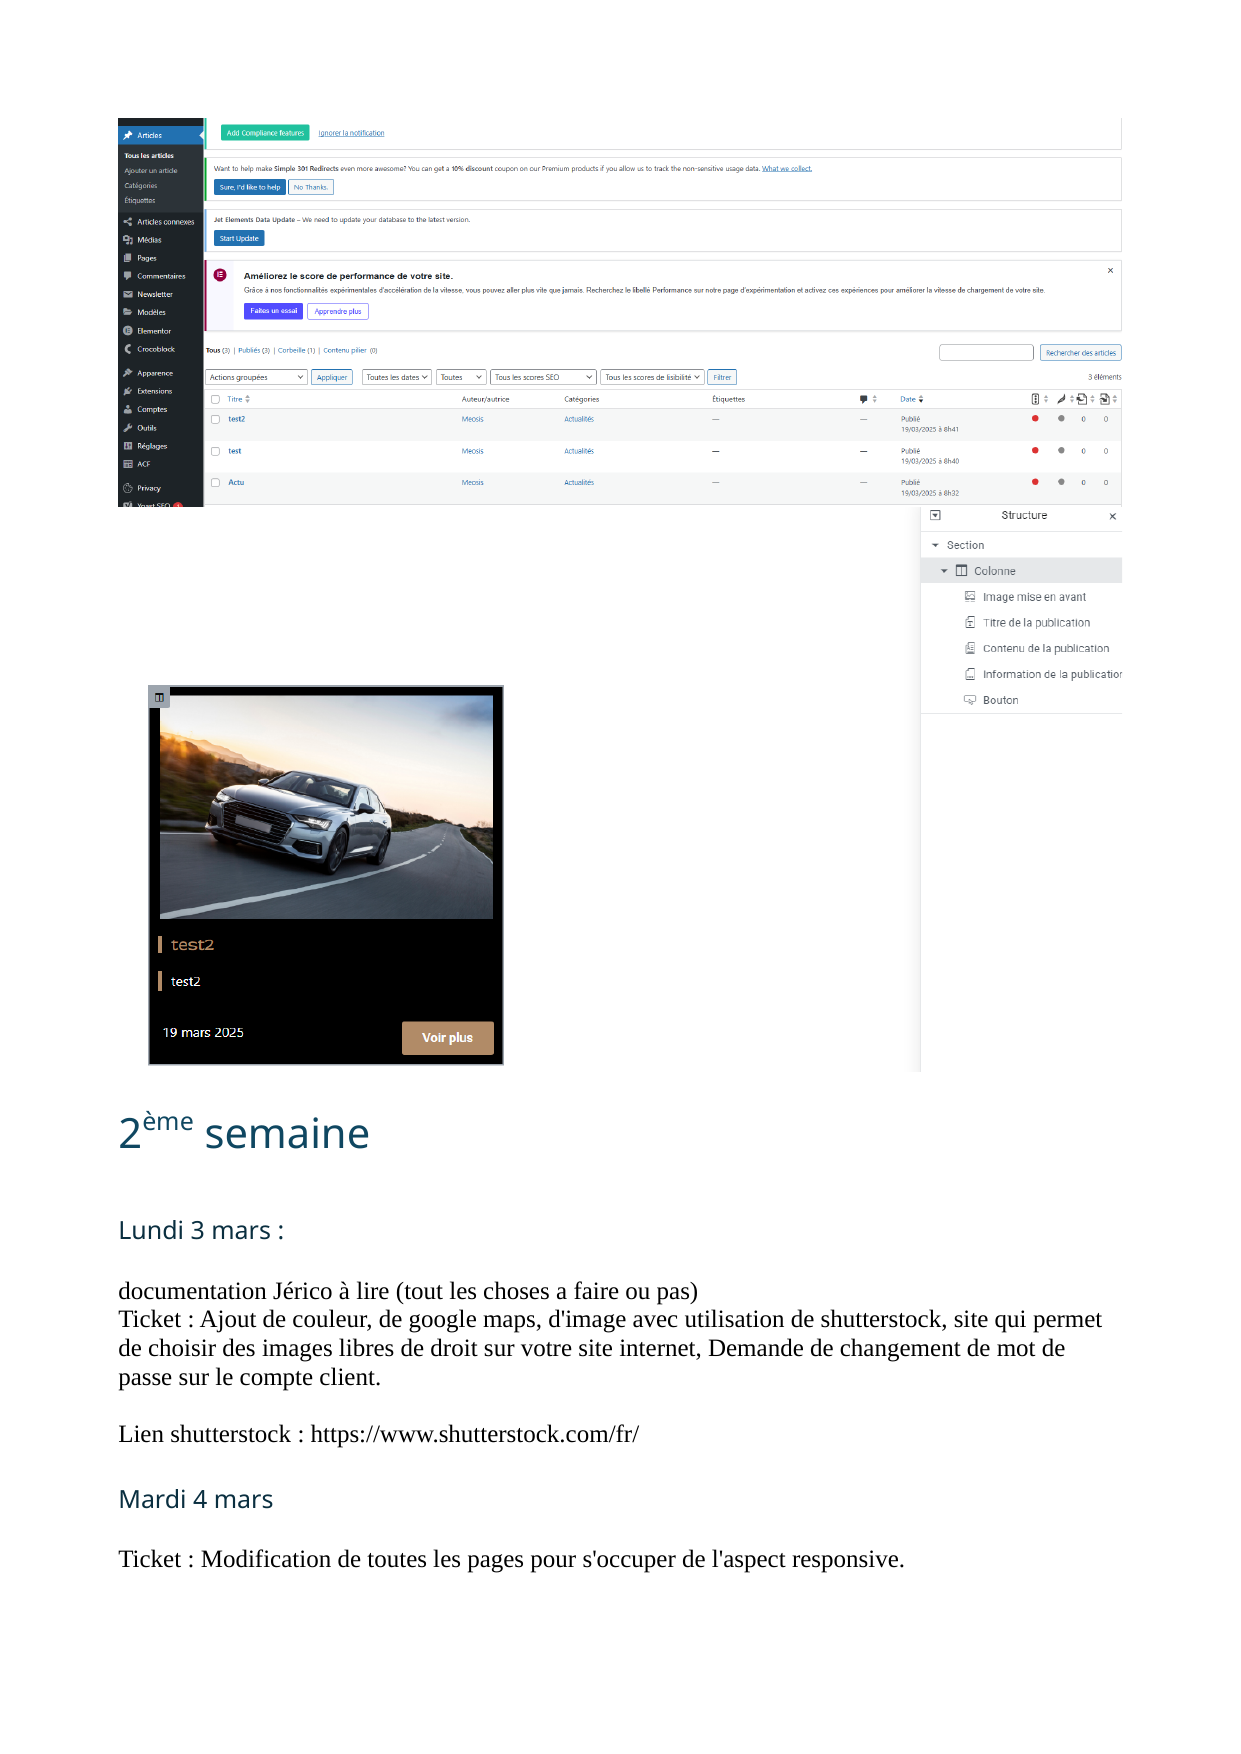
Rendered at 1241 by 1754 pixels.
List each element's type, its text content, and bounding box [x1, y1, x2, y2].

subtitle 2ème semaine [118, 1104, 1122, 1161]
subtitle Mardi 4 mars [118, 1481, 1122, 1515]
text documentation Jérico à lire (tout les choses a faire ou pas) [118, 1276, 1122, 1304]
text Ticket : Modification de toutes les pages pour s'occuper de l'aspect responsive. [118, 1544, 1122, 1573]
subtitle Lundi 3 mars : [118, 1213, 1122, 1247]
text Ticket : Ajout de couleur, de google maps, d'image avec utilisation de shutterstock, site qui permet de choisir des images libres de droit sur votre site internet, Demande de changement de mot de passe sur le compte client. [118, 1304, 1122, 1391]
text Lien shutterstock : https://www.shutterstock.com/fr/ [118, 1419, 1122, 1448]
